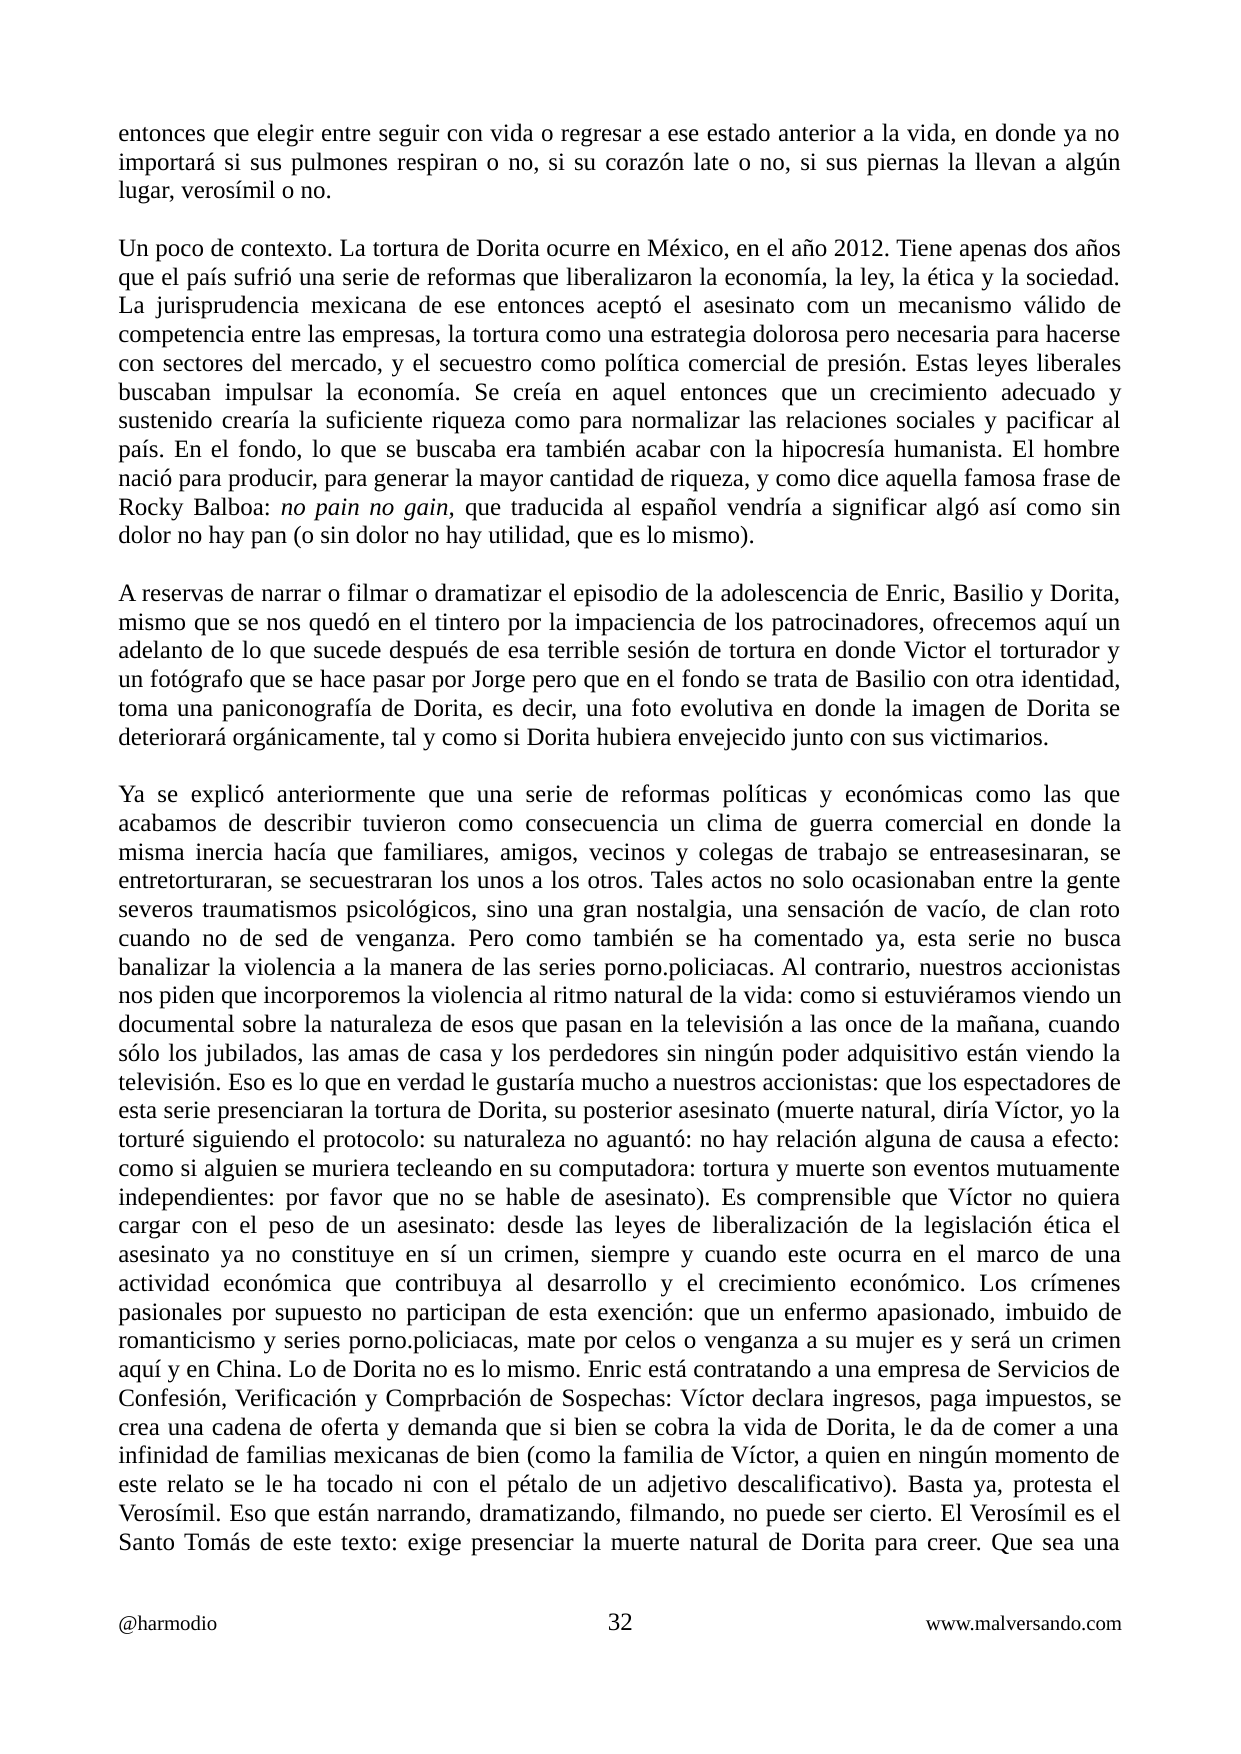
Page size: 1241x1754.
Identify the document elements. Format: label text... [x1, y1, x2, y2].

text entonces que elegir entre seguir con vida o regresar a ese estado anterior a la vida, en donde ya no importará si sus pulmones respiran o no, si su corazón late o no, si sus piernas la llevan a algún lugar, verosímil o no. [118, 118, 1122, 204]
text Ya se explicó anteriormente que una serie de reformas políticas y económicas como las que acabamos de describir tuvieron como consecuencia un clima de guerra comercial en donde la misma inercia hacía que familiares, amigos, vecinos y colegas de trabajo se entreasesinaran, se entretorturaran, se secuestraran los unos a los otros. Tales actos no solo ocasionaban entre la gente severos traumatismos psicológicos, sino una gran nostalgia, una sensación de vacío, de clan roto cuando no de sed de venganza. Pero como también se ha comentado ya, esta serie no busca banalizar la violencia a la manera de las series porno.policiacas. Al contrario, nuestros accionistas nos piden que incorporemos la violencia al ritmo natural de la vida: como si estuviéramos viendo un documental sobre la naturaleza de esos que pasan en la televisión a las once de la mañana, cuando sólo los jubilados, las amas de casa y los perdedores sin ningún poder adquisitivo están viendo la televisión. Eso es lo que en verdad le gustaría mucho a nuestros accionistas: que los espectadores de esta serie presenciaran la tortura de Dorita, su posterior asesinato (muerte natural, diría Víctor, yo la torturé siguiendo el protocolo: su naturaleza no aguantó: no hay relación alguna de causa a efecto: como si alguien se muriera tecleando en su computadora: tortura y muerte son eventos mutuamente independientes: por favor que no se hable de asesinato). Es comprensible que Víctor no quiera cargar con el peso de un asesinato: desde las leyes de liberalización de la legislación ética el asesinato ya no constituye en sí un crimen, siempre y cuando este ocurra en el marco de una actividad económica que contribuya al desarrollo y el crecimiento económico. Los crímenes pasionales por supuesto no participan de esta exención: que un enfermo apasionado, imbuido de romanticismo y series porno.policiacas, mate por celos o venganza a su mujer es y será un crimen aquí y en China. Lo de Dorita no es lo mismo. Enric está contratando a una empresa de Servicios de Confesión, Verificación y Comprbación de Sospechas: Víctor declara ingresos, paga impuestos, se crea una cadena de oferta y demanda que si bien se cobra la vida de Dorita, le da de comer a una infinidad de familias mexicanas de bien (como la familia de Víctor, a quien en ningún momento de este relato se le ha tocado ni con el pétalo de un adjetivo descalificativo). Basta ya, protesta el Verosímil. Eso que están narrando, dramatizando, filmando, no puede ser cierto. El Verosímil es el Santo Tomás de este texto: exige presenciar la muerte natural de Dorita para creer. Que sea una [118, 779, 1122, 1556]
text A reservas de narrar o filmar o dramatizar el episodio de la adolescencia de Enric, Basilio y Dorita, mismo que se nos quedó en el tintero por la impaciencia de los patrocinadores, ofrecemos aquí un adelanto de lo que sucede después de esa terrible sesión de tortura en donde Victor el torturador y un fotógrafo que se hace pasar por Jorge pero que en el fondo se trata de Basilio con otra identidad, toma una paniconografía de Dorita, es decir, una foto evolutiva en donde la imagen de Dorita se deteriorará orgánicamente, tal y como si Dorita hubiera envejecido junto con sus victimarios. [118, 578, 1122, 751]
text Un poco de contexto. La tortura de Dorita ocurre en México, en el año 2012. Tiene apenas dos años que el país sufrió una serie de reformas que liberalizaron la economía, la ley, la ética y la sociedad. La jurisprudencia mexicana de ese entonces aceptó el asesinato com un mecanismo válido de competencia entre las empresas, la tortura como una estrategia dolorosa pero necesaria para hacerse con sectores del mercado, y el secuestro como política comercial de presión. Estas leyes liberales buscaban impulsar la economía. Se creía en aquel entonces que un crecimiento adecuado y sustenido crearía la suficiente riqueza como para normalizar las relaciones sociales y pacificar al país. En el fondo, lo que se buscaba era también acabar con la hipocresía humanista. El hombre nació para producir, para generar la mayor cantidad de riqueza, y como dice aquella famosa frase de Rocky Balboa: no pain no gain, que traducida al español vendría a significar algó así como sin dolor no hay pan (o sin dolor no hay utilidad, que es lo mismo). [118, 233, 1122, 549]
